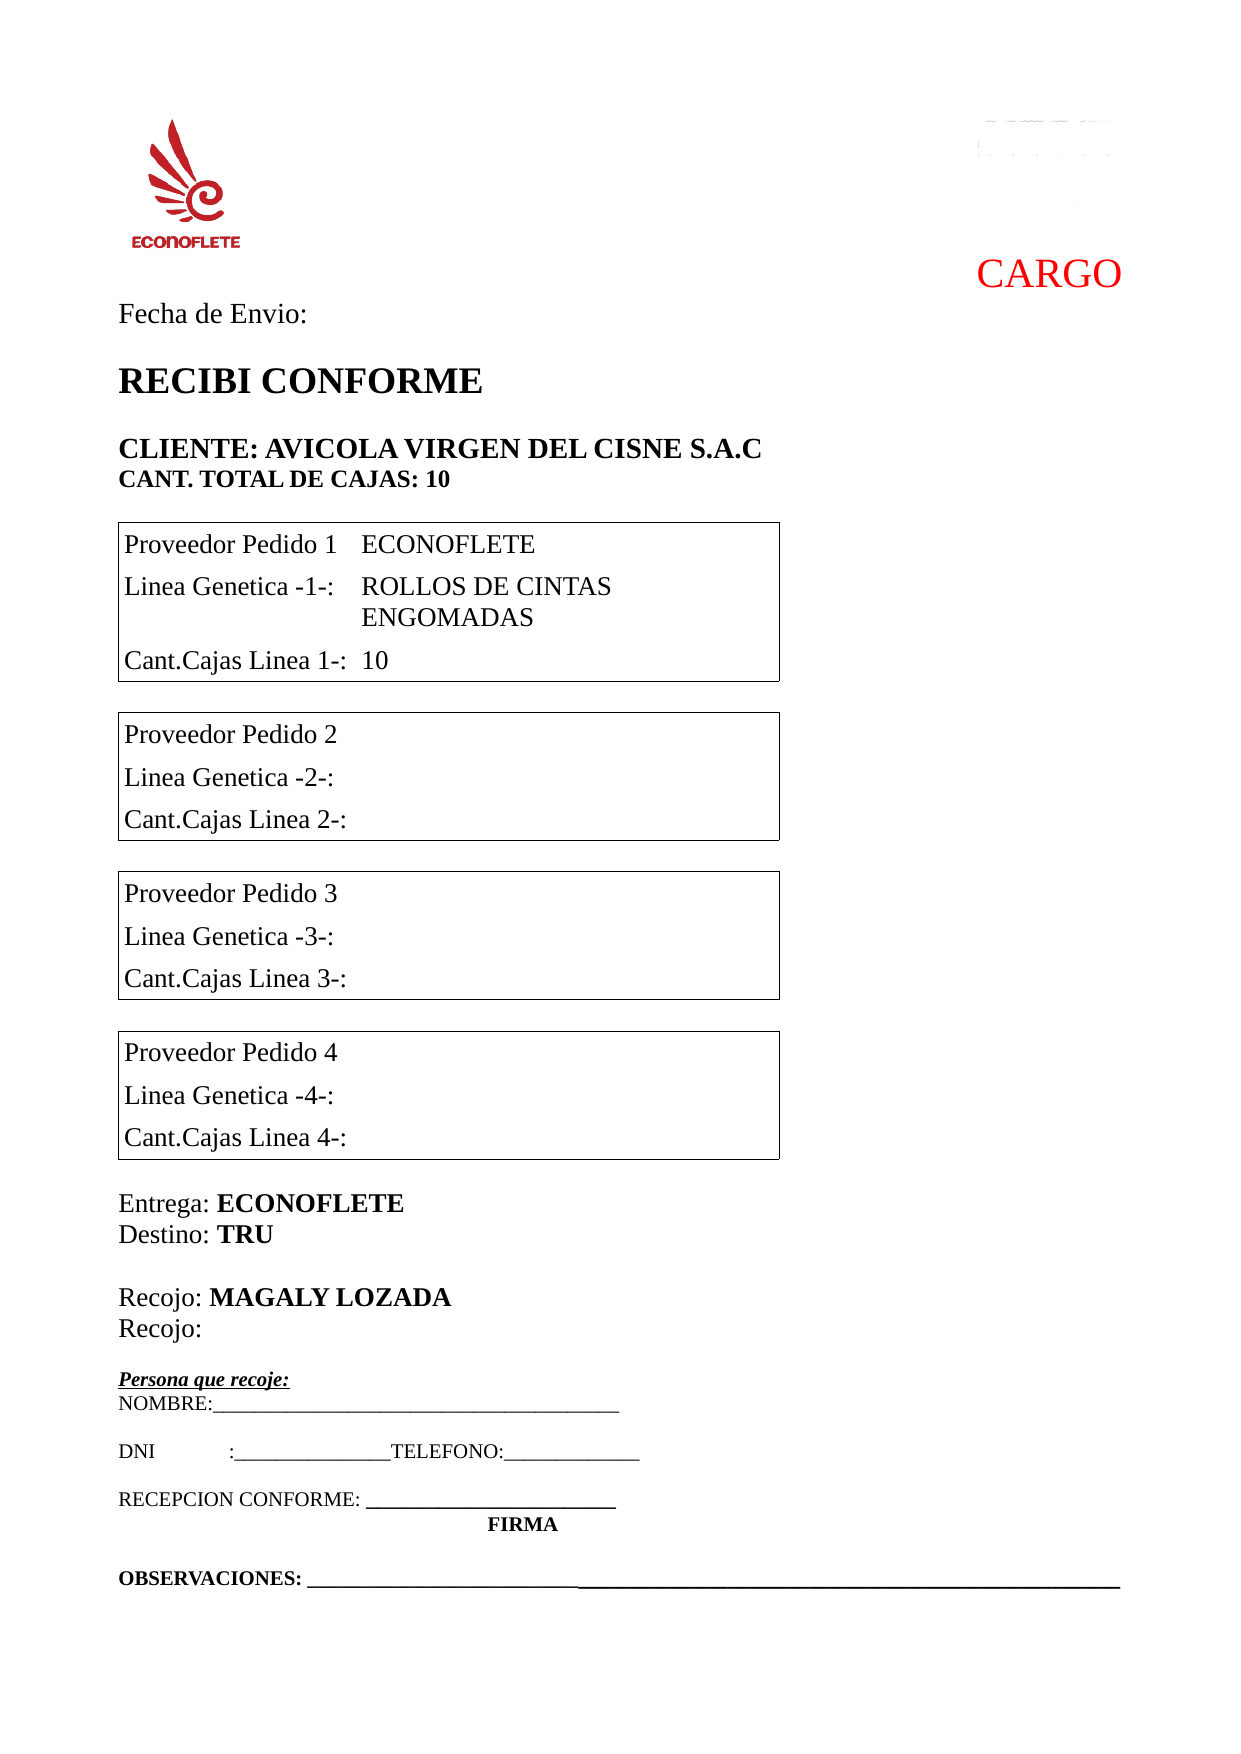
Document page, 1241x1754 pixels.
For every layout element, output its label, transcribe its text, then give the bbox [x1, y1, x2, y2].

table_cell [356, 1116, 779, 1158]
text CLIENTE: AVICOLA VIRGEN DEL CISNE S.A.C [118, 431, 1122, 464]
text CANT. TOTAL DE CAJAS: 10 [118, 464, 1122, 493]
table_cell Proveedor Pedido 3 [119, 872, 356, 914]
table_cell 10 [356, 638, 779, 681]
table_cell Linea Genetica -4-: [119, 1073, 356, 1116]
table_cell Proveedor Pedido 4 [119, 1032, 356, 1073]
table_cell [356, 713, 779, 755]
text OBSERVACIONES: __________________________________________________________________ [118, 1559, 1122, 1591]
table_cell Proveedor Pedido 2 [119, 713, 356, 755]
table_cell [356, 914, 779, 957]
table_header ECONOFLETE [356, 523, 779, 564]
table_cell [356, 957, 779, 999]
table_cell [356, 1032, 779, 1073]
table_cell [356, 682, 779, 712]
table_cell [356, 798, 779, 840]
table_cell [356, 1000, 779, 1031]
table_cell Cant.Cajas Linea 2-: [119, 798, 356, 840]
table_cell [356, 841, 779, 871]
text Fecha de Envio: [118, 297, 1122, 330]
text Persona que recoje: [118, 1367, 1122, 1391]
table_cell Cant.Cajas Linea 1-: [119, 638, 356, 681]
table_header Proveedor Pedido 1 [119, 523, 356, 564]
table_cell [356, 755, 779, 797]
table_cell Linea Genetica -1-: [119, 565, 356, 638]
text DNI :_______________TELEFONO:_____________ [118, 1439, 1122, 1463]
table_cell [118, 1000, 356, 1031]
table_cell [356, 1073, 779, 1116]
text CARGO [118, 224, 1122, 297]
picture [118, 118, 254, 249]
text NOMBRE:_______________________________________ [118, 1391, 1122, 1415]
table_cell [356, 872, 779, 914]
table_cell [118, 841, 356, 871]
text Recojo: [118, 1312, 1122, 1343]
text RECIBI CONFORME [118, 359, 1122, 402]
table_cell Cant.Cajas Linea 3-: [119, 957, 356, 999]
table_cell ROLLOS DE CINTAS ENGOMADAS [356, 565, 779, 638]
table_cell Linea Genetica -3-: [119, 914, 356, 957]
text Recojo: MAGALY LOZADA [118, 1281, 1122, 1312]
text Entrega: ECONOFLETE [118, 1187, 1122, 1218]
table_cell Linea Genetica -2-: [119, 755, 356, 797]
text RECEPCION CONFORME: ________________________ [118, 1487, 1122, 1511]
text FIRMA [118, 1511, 1122, 1536]
table_cell [118, 682, 356, 712]
text Destino: TRU [118, 1218, 1122, 1249]
table_cell Cant.Cajas Linea 4-: [119, 1116, 356, 1158]
